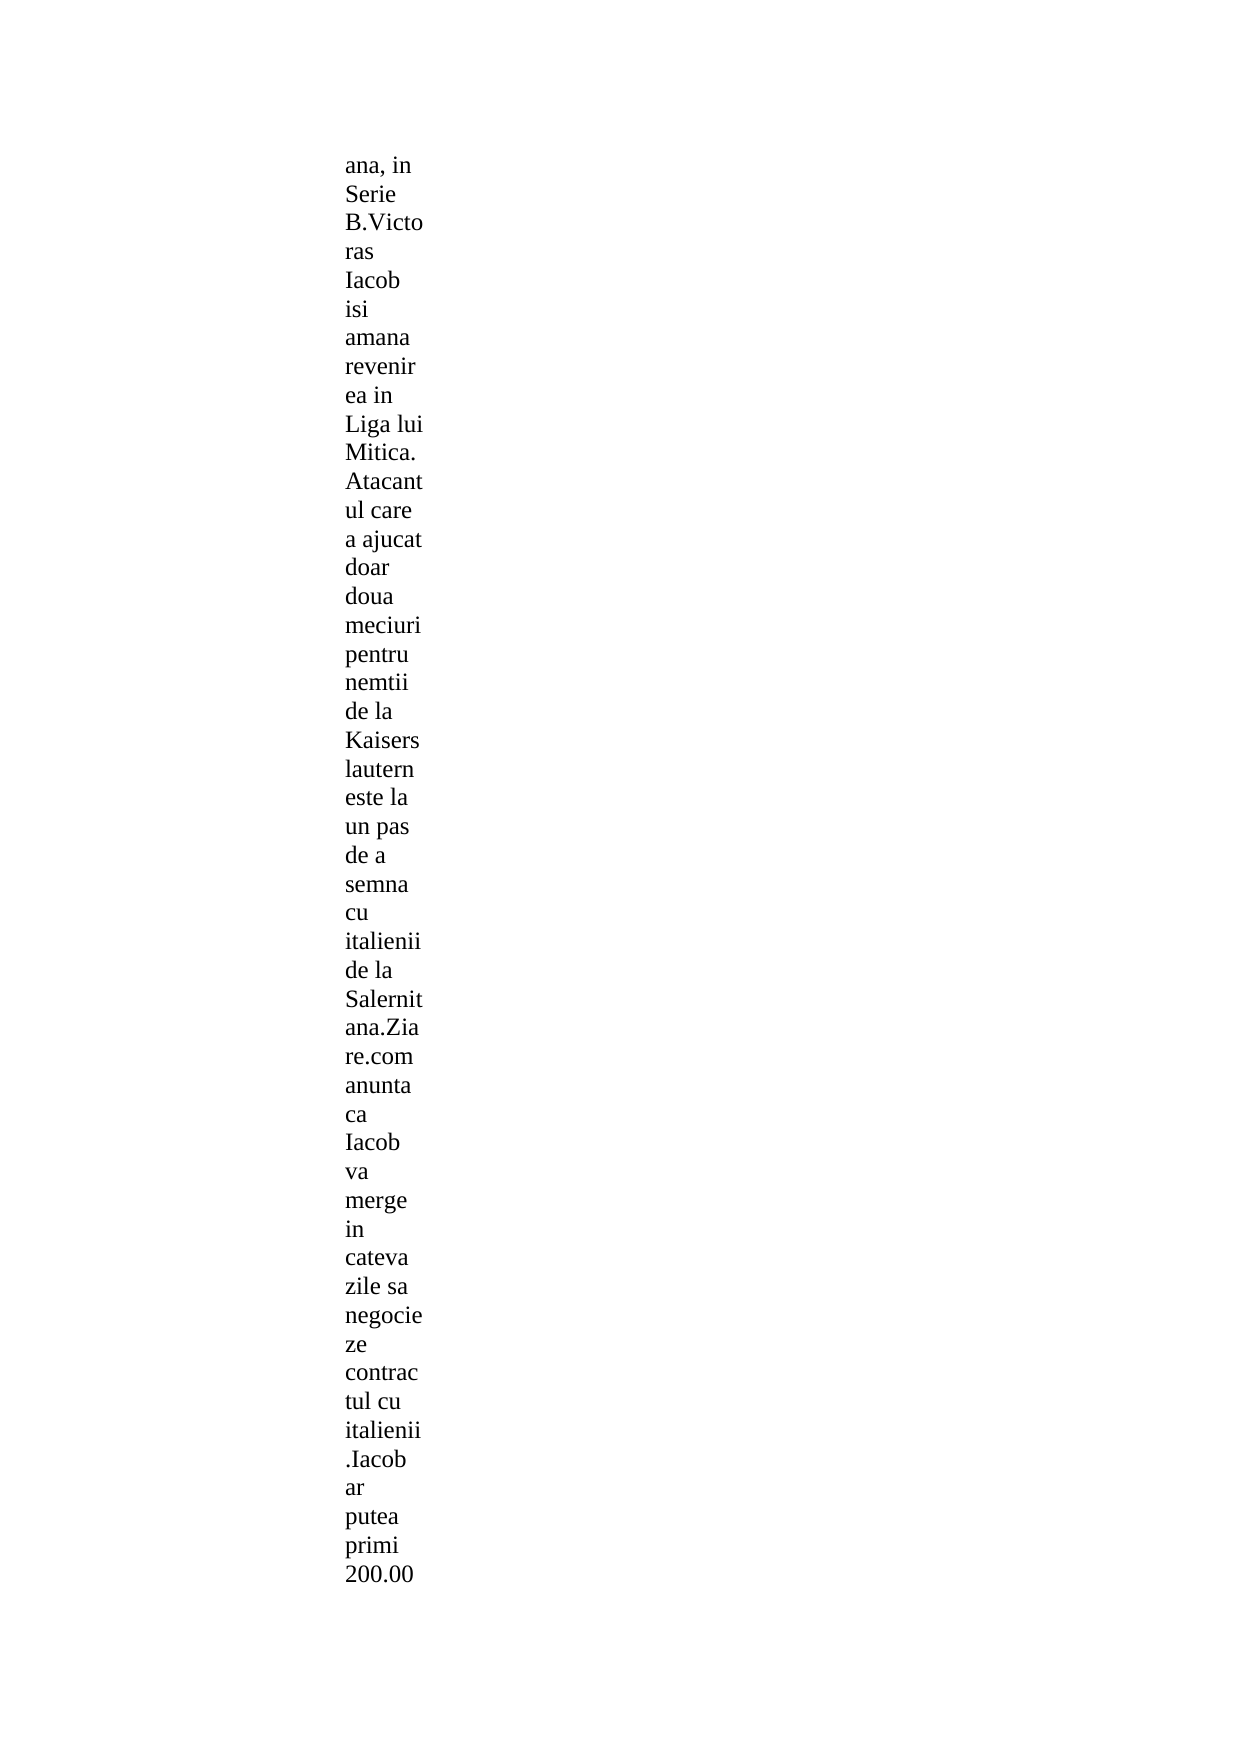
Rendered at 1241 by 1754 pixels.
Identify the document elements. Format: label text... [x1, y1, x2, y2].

table_cell [659, 150, 738, 1587]
table_cell [974, 150, 1053, 1587]
table_cell [423, 150, 502, 1587]
table_cell [738, 150, 817, 1587]
table_cell [502, 150, 581, 1587]
table_cell [188, 150, 266, 1587]
table_cell [895, 150, 974, 1587]
table_cell [581, 150, 659, 1587]
table_cell ana, in Serie B.Victoras Iacob isi amana revenirea in Liga lui Mitica. Atacantul care a ajucat doar doua meciuripentru nemtii de la Kaiserslautern este la un pas de a semna cu italienii de la Salernitana.Ziare.com anunta ca Iacob va merge in cateva zile sa negocieze contractul cu italienii.Iacob ar putea primi 200.00 [345, 150, 423, 1587]
table_cell [817, 150, 895, 1587]
table_cell [266, 150, 345, 1587]
